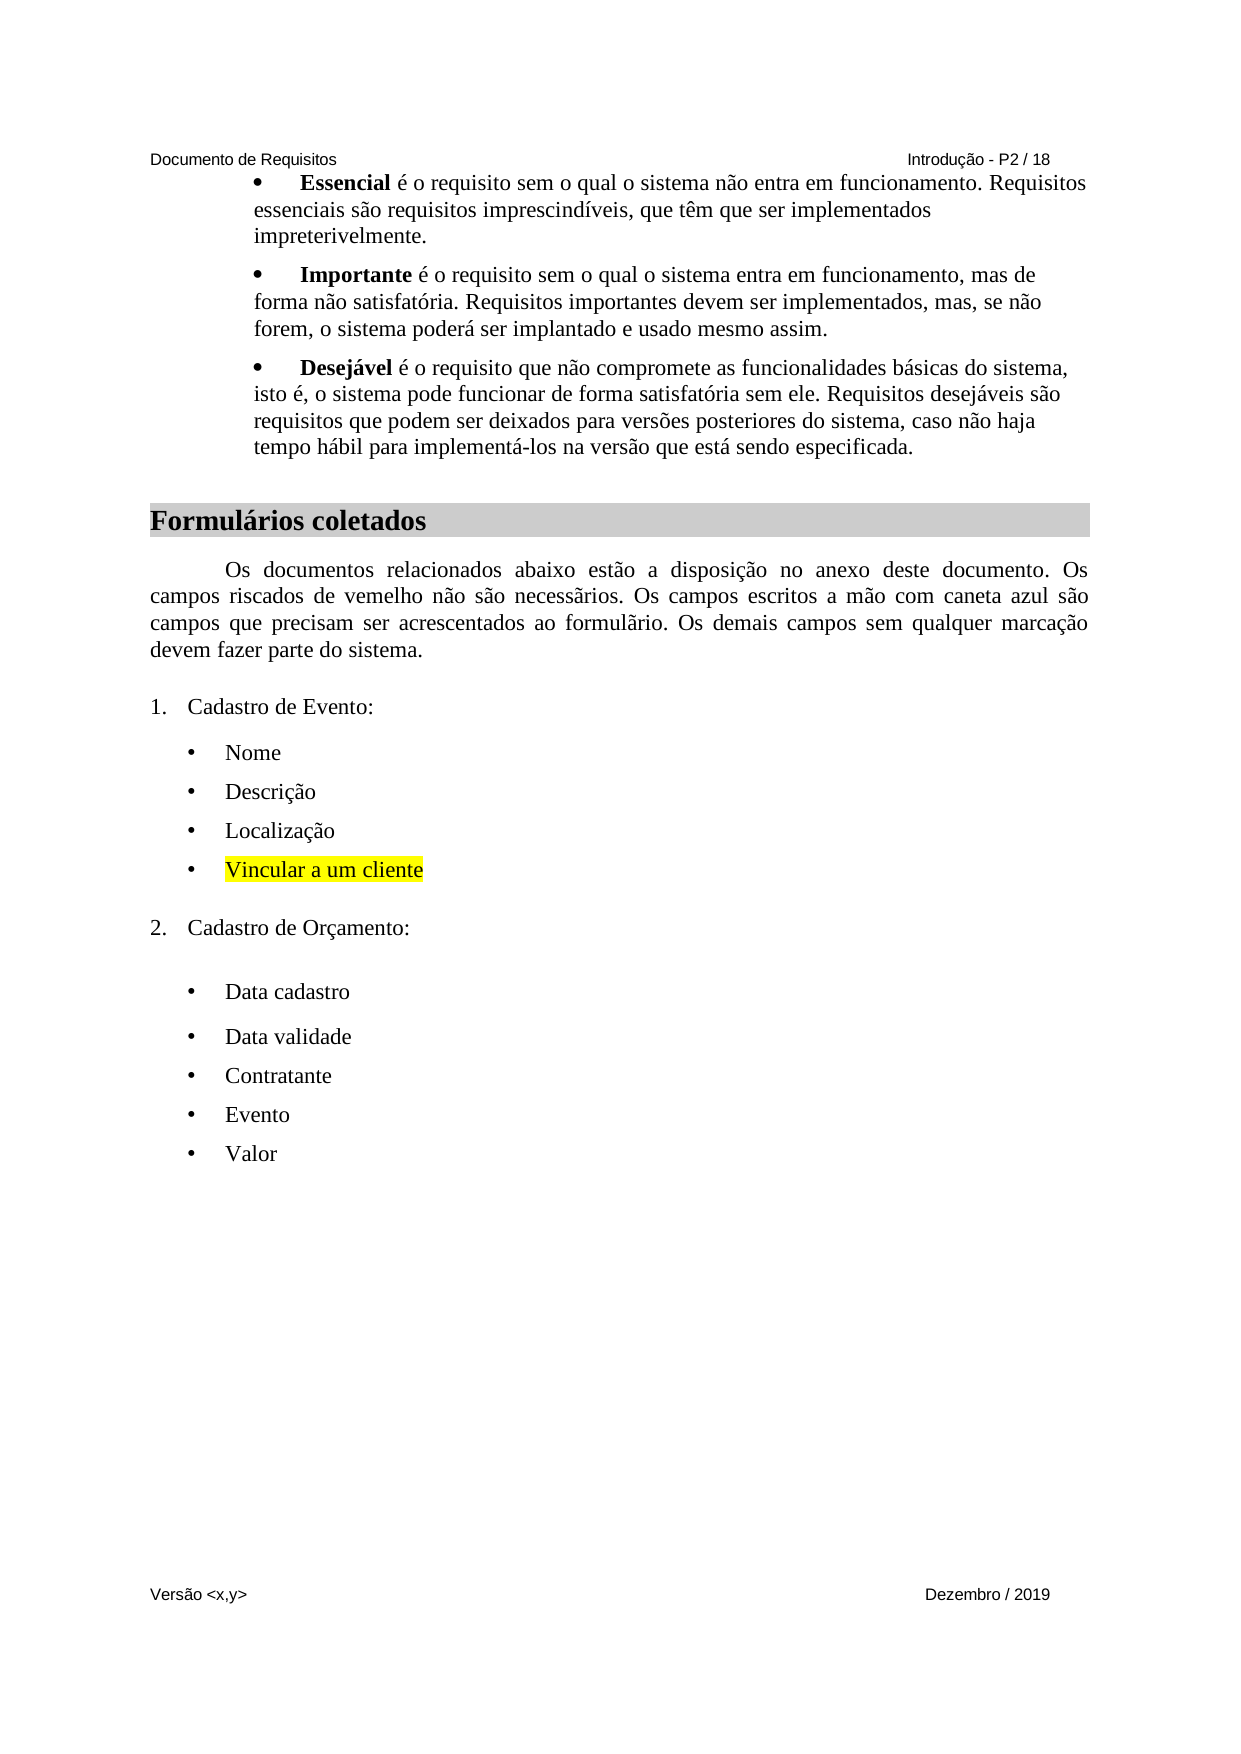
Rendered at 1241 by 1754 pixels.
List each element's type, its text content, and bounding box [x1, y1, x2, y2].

list Cadastro de Orçamento: [150, 913, 1090, 940]
list Valor [187, 1140, 1090, 1167]
list Contratante [187, 1062, 1090, 1088]
list Vincular a um cliente [187, 856, 1090, 882]
list Localização [187, 817, 1090, 843]
text Os documentos relacionados abaixo estão a disposição no anexo deste documento. Os campos riscados de vemelho não são necessãrios. Os campos escritos a mão com caneta azul são campos que precisam ser acrescentados ao formulãrio. Os demais campos sem qualquer marcação devem fazer parte do sistema. [150, 556, 1090, 662]
list Desejável é o requisito que não compromete as funcionalidades básicas do sistema, isto é, o sistema pode funcionar de forma satisfatória sem ele. Requisitos desejáveis são requisitos que podem ser deixados para versões posteriores do sistema, caso não haja tempo hábil para implementá-los na versão que está sendo especificada. [253, 353, 1090, 460]
list Data validade [187, 1023, 1090, 1049]
list Essencial é o requisito sem o qual o sistema não entra em funcionamento. Requisitos essenciais são requisitos imprescindíveis, que têm que ser implementados impreterivelmente. [253, 169, 1090, 249]
subtitle Formulários coletados [150, 503, 1090, 537]
list Descrição [187, 778, 1090, 804]
list Data cadastro [187, 978, 1090, 1004]
list Nome [187, 738, 1090, 765]
list Importante é o requisito sem o qual o sistema entra em funcionamento, mas de forma não satisfatória. Requisitos importantes devem ser implementados, mas, se não forem, o sistema poderá ser implantado e usado mesmo assim. [253, 261, 1090, 341]
list Cadastro de Evento: [150, 693, 1090, 720]
list Evento [187, 1101, 1090, 1128]
